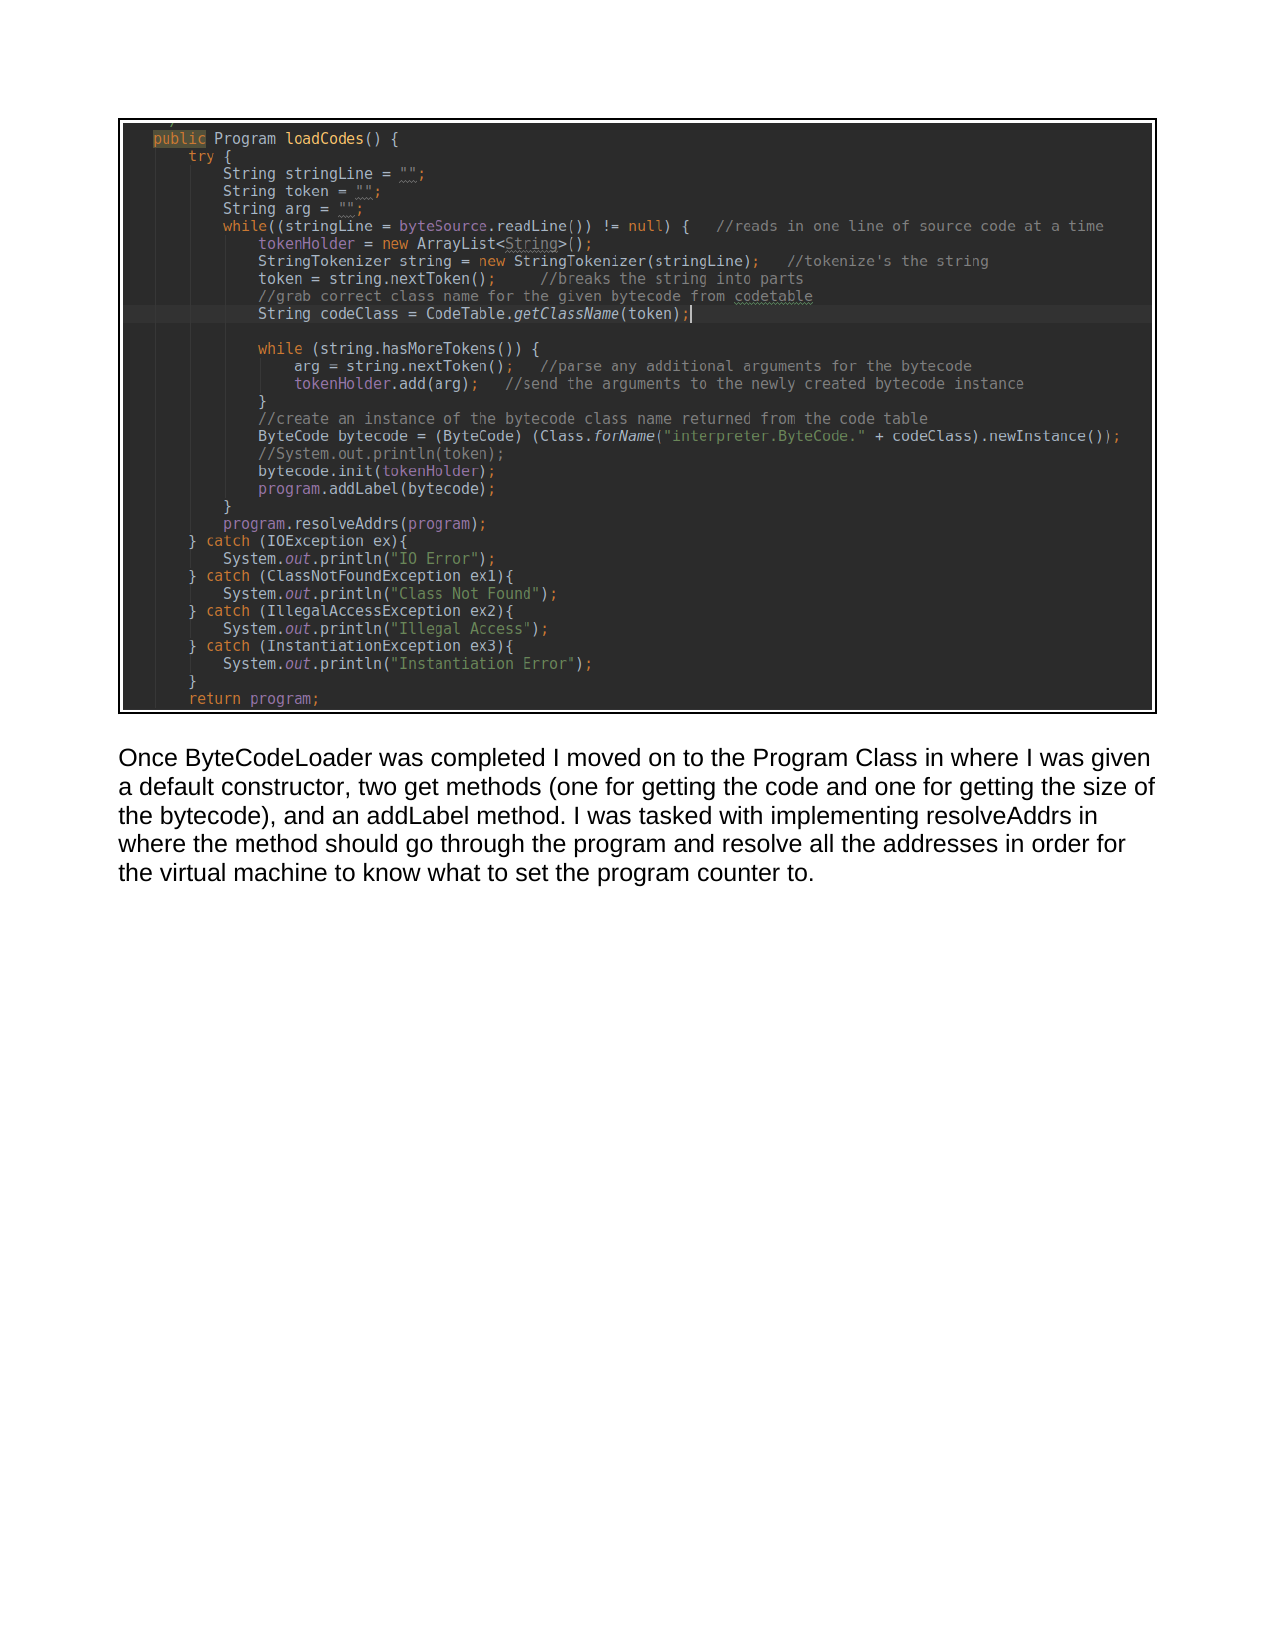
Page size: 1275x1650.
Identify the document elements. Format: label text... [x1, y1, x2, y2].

picture [123, 123, 1152, 710]
text Once ByteCodeLoader was completed I moved on to the Program Class in where I was given a default constructor, two get methods (one for getting the code and one for getting the size of the bytecode), and an addLabel method. I was tasked with implementing resolveAddrs in where the method should go through the program and resolve all the addresses in order for the virtual machine to know what to set the program counter to. [118, 743, 1157, 887]
